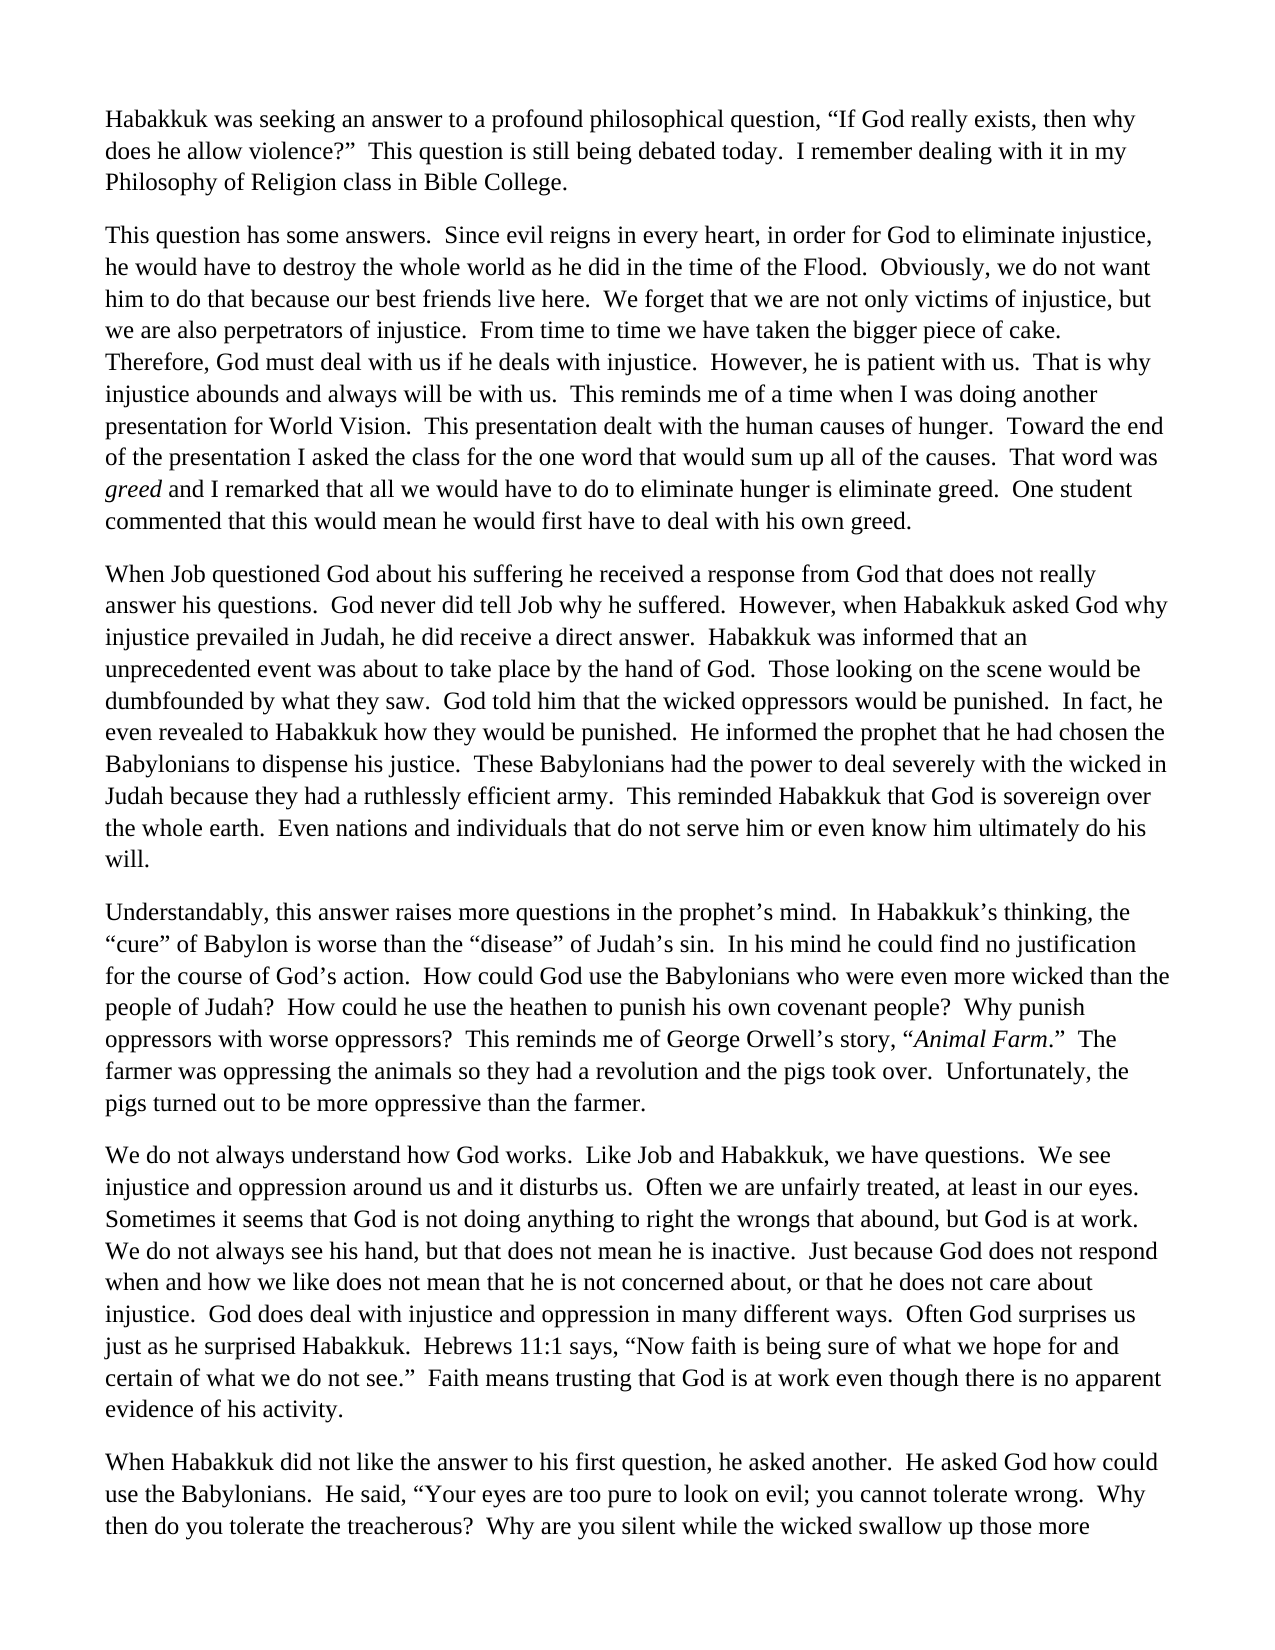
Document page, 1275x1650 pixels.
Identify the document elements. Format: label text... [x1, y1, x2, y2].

text When Habakkuk did not like the answer to his first question, he asked another. He asked God how could use the Babylonians. He said, “Your eyes are too pure to look on evil; you cannot tolerate wrong. Why then do you tolerate the treacherous? Why are you silent while the wicked swallow up those more [105, 1448, 1170, 1539]
text This question has some answers. Since evil reigns in every heart, in order for God to eliminate injustice, he would have to destroy the whole world as he did in the time of the Flood. Obviously, we do not want him to do that because our best friends live here. We forget that we are not only victims of injustice, but we are also perpetrators of injustice. From time to time we have taken the bigger piece of cake. Therefore, God must deal with us if he deals with injustice. However, he is patient with us. That is why injustice abounds and always will be with us. This reminds me of a time when I was doing another presentation for World Vision. This presentation dealt with the human causes of hunger. Toward the end of the presentation I asked the class for the one word that would sum up all of the causes. That word was greed and I remarked that all we would have to do to eliminate hunger is eliminate greed. One student commented that this would mean he would first have to deal with his own greed. [105, 221, 1170, 535]
text Understandably, this answer raises more questions in the prophet’s mind. In Habakkuk’s thinking, the “cure” of Babylon is worse than the “disease” of Judah’s sin. In his mind he could find no justification for the course of God’s action. How could God use the Babylonians who were even more wicked than the people of Judah? How could he use the heathen to punish his own covenant people? Why punish oppressors with worse oppressors? This reminds me of George Orwell’s story, “Animal Farm.” The farmer was oppressing the animals so they had a revolution and the pigs took over. Unfortunately, the pigs turned out to be more oppressive than the farmer. [105, 898, 1170, 1117]
text When Job questioned God about his suffering he received a response from God that does not really answer his questions. God never did tell Job why he suffered. However, when Habakkuk asked God why injustice prevailed in Judah, he did receive a direct answer. Habakkuk was informed that an unprecedented event was about to take place by the hand of God. Those looking on the scene would be dumbfounded by what they saw. God told him that the wicked oppressors would be punished. In fact, he even revealed to Habakkuk how they would be punished. He informed the prophet that he had chosen the Babylonians to dispense his justice. These Babylonians had the power to deal severely with the wicked in Judah because they had a ruthlessly efficient army. This reminded Habakkuk that God is sovereign over the whole earth. Even nations and individuals that do not serve him or even know him ultimately do his will. [105, 560, 1170, 873]
text We do not always understand how God works. Like Job and Habakkuk, we have questions. We see injustice and oppression around us and it disturbs us. Often we are unfairly treated, at least in our eyes. Sometimes it seems that God is not doing anything to right the wrongs that abound, but God is at work. We do not always see his hand, but that does not mean he is inactive. Just because God does not respond when and how we like does not mean that he is not concerned about, or that he does not care about injustice. God does deal with injustice and oppression in many different ways. Often God surprises us just as he surprised Habakkuk. Hebrews 11:1 says, “Now faith is being sure of what we hope for and certain of what we do not see.” Faith means trusting that God is at work even though there is no apparent evidence of his activity. [105, 1141, 1170, 1423]
text Habakkuk was seeking an answer to a profound philosophical question, “If God really exists, then why does he allow violence?” This question is still being debated today. I remember dealing with it in my Philosophy of Religion class in Bible College. [105, 105, 1170, 196]
